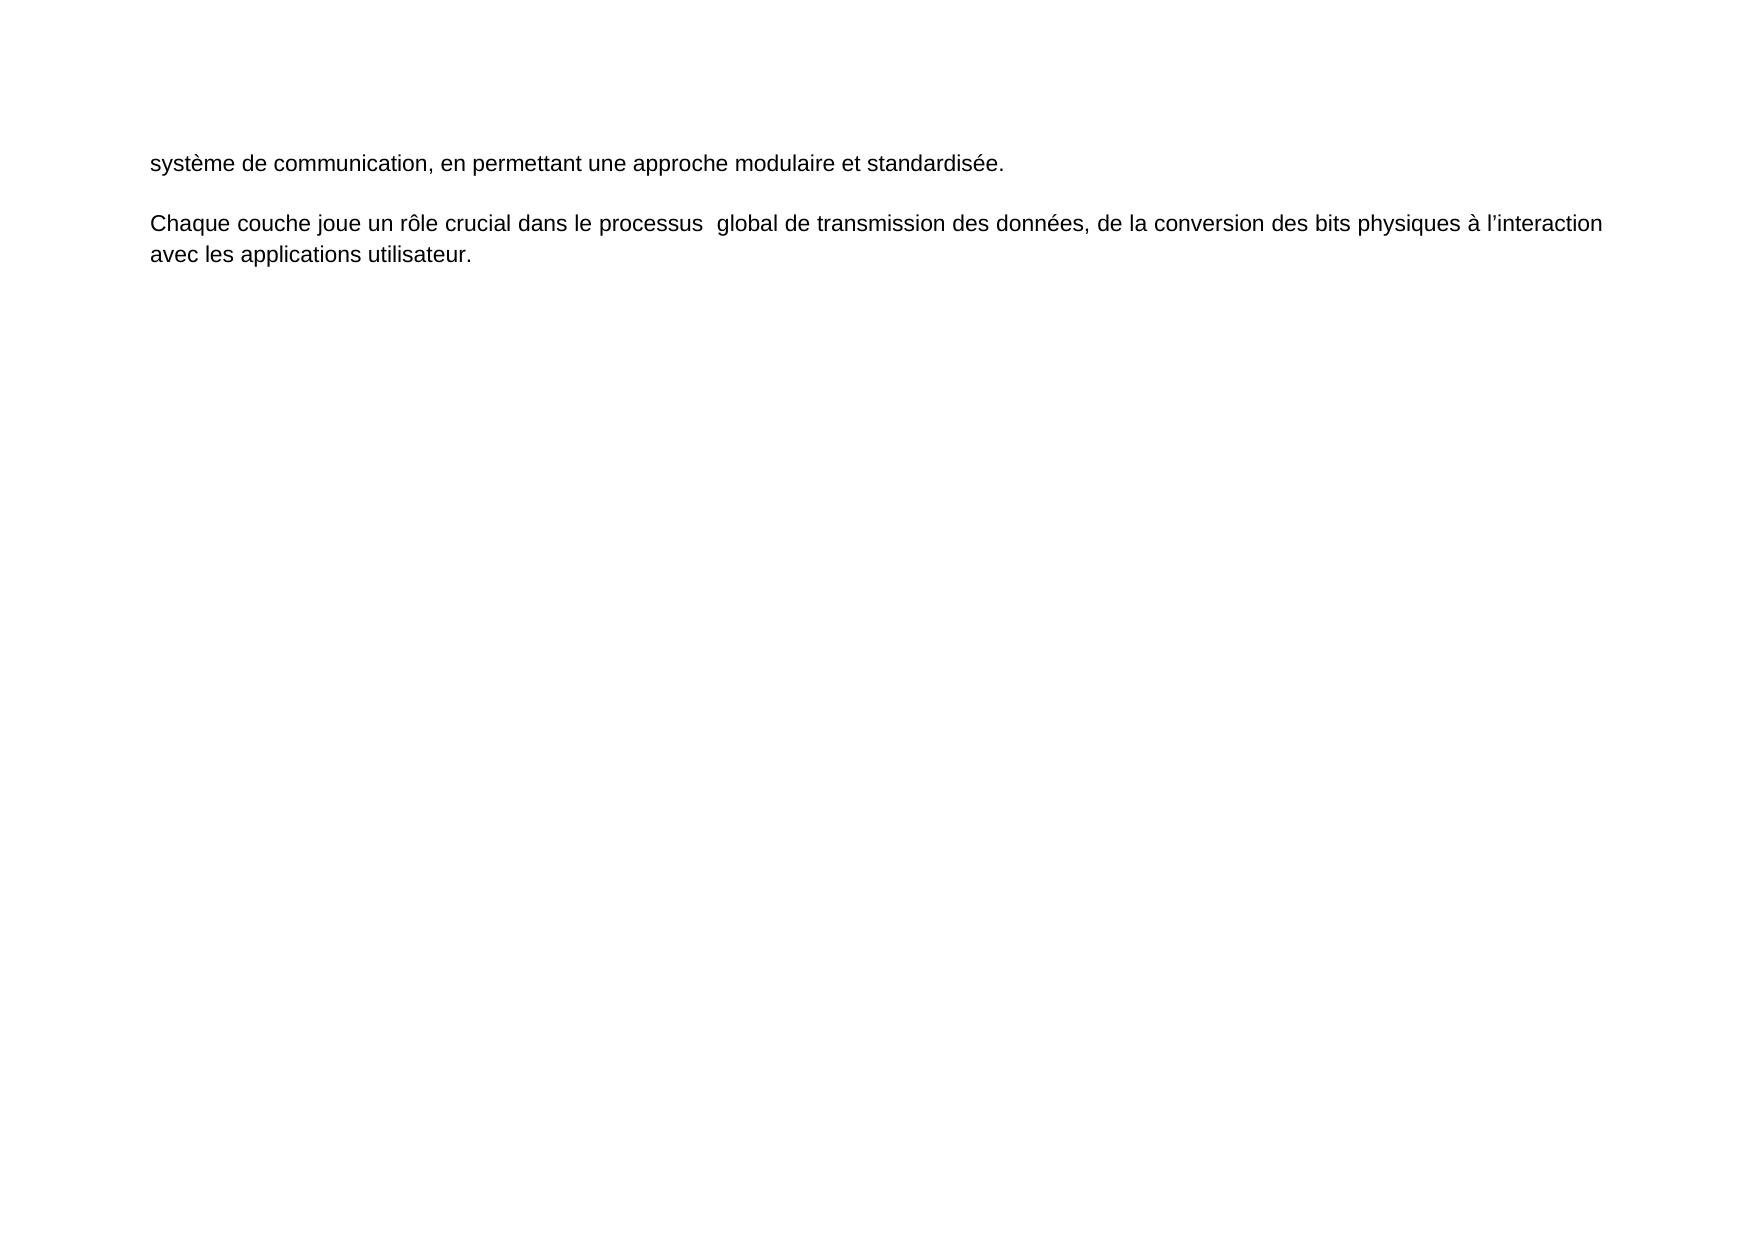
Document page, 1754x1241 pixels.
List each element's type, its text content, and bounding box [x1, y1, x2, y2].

text système de communication, en permettant une approche modulaire et standardisée. [150, 150, 1604, 176]
text Chaque couche joue un rôle crucial dans le processus global de transmission des données, de la conversion des bits physiques à l’interaction avec les applications utilisateur. [150, 210, 1604, 267]
